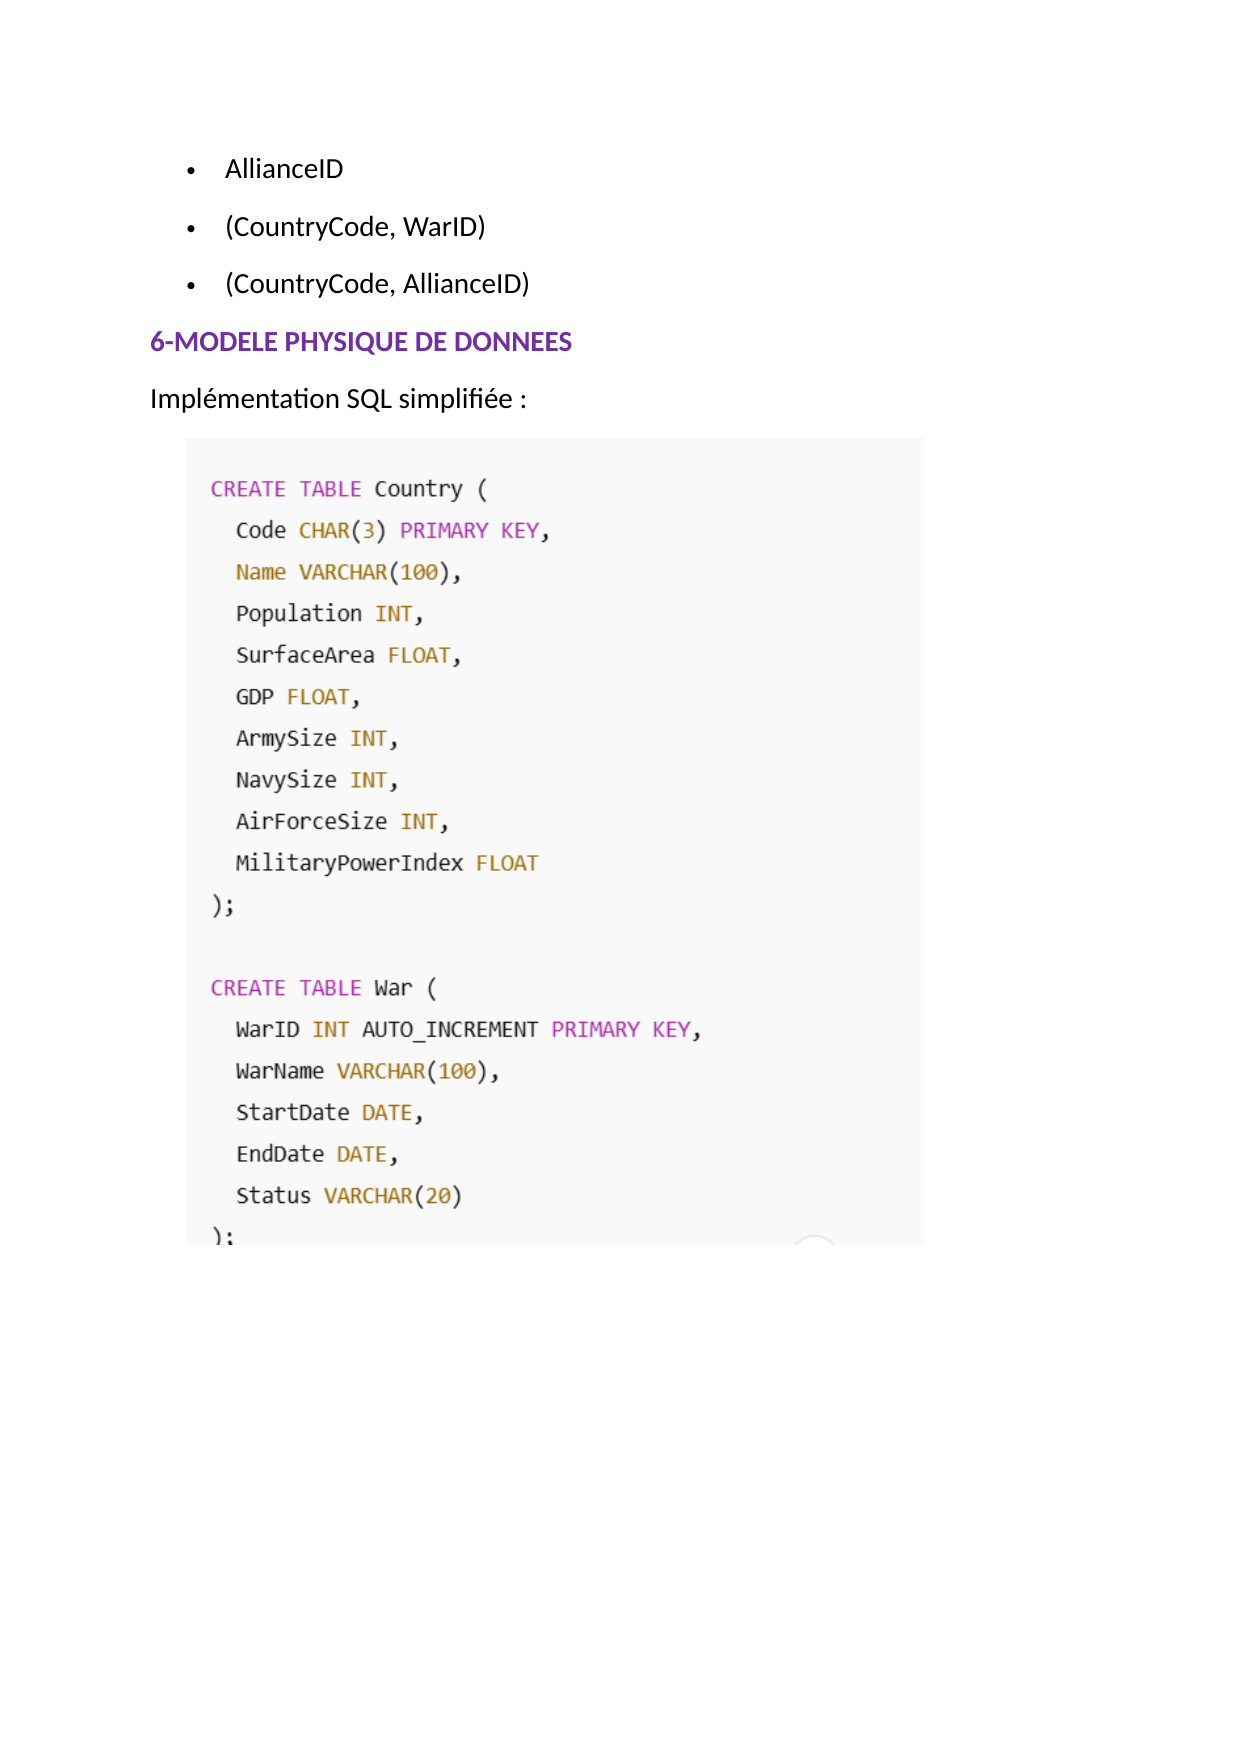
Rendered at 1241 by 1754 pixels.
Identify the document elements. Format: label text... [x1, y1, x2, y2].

list (CountryCode, WarID) [187, 208, 1090, 243]
list (CountryCode, AllianceID) [187, 265, 1090, 301]
text 6-MODELE PHYSIQUE DE DONNEES [150, 323, 1090, 358]
list AllianceID [187, 150, 1090, 186]
text Implémentation SQL simplifiée : [150, 380, 1090, 416]
